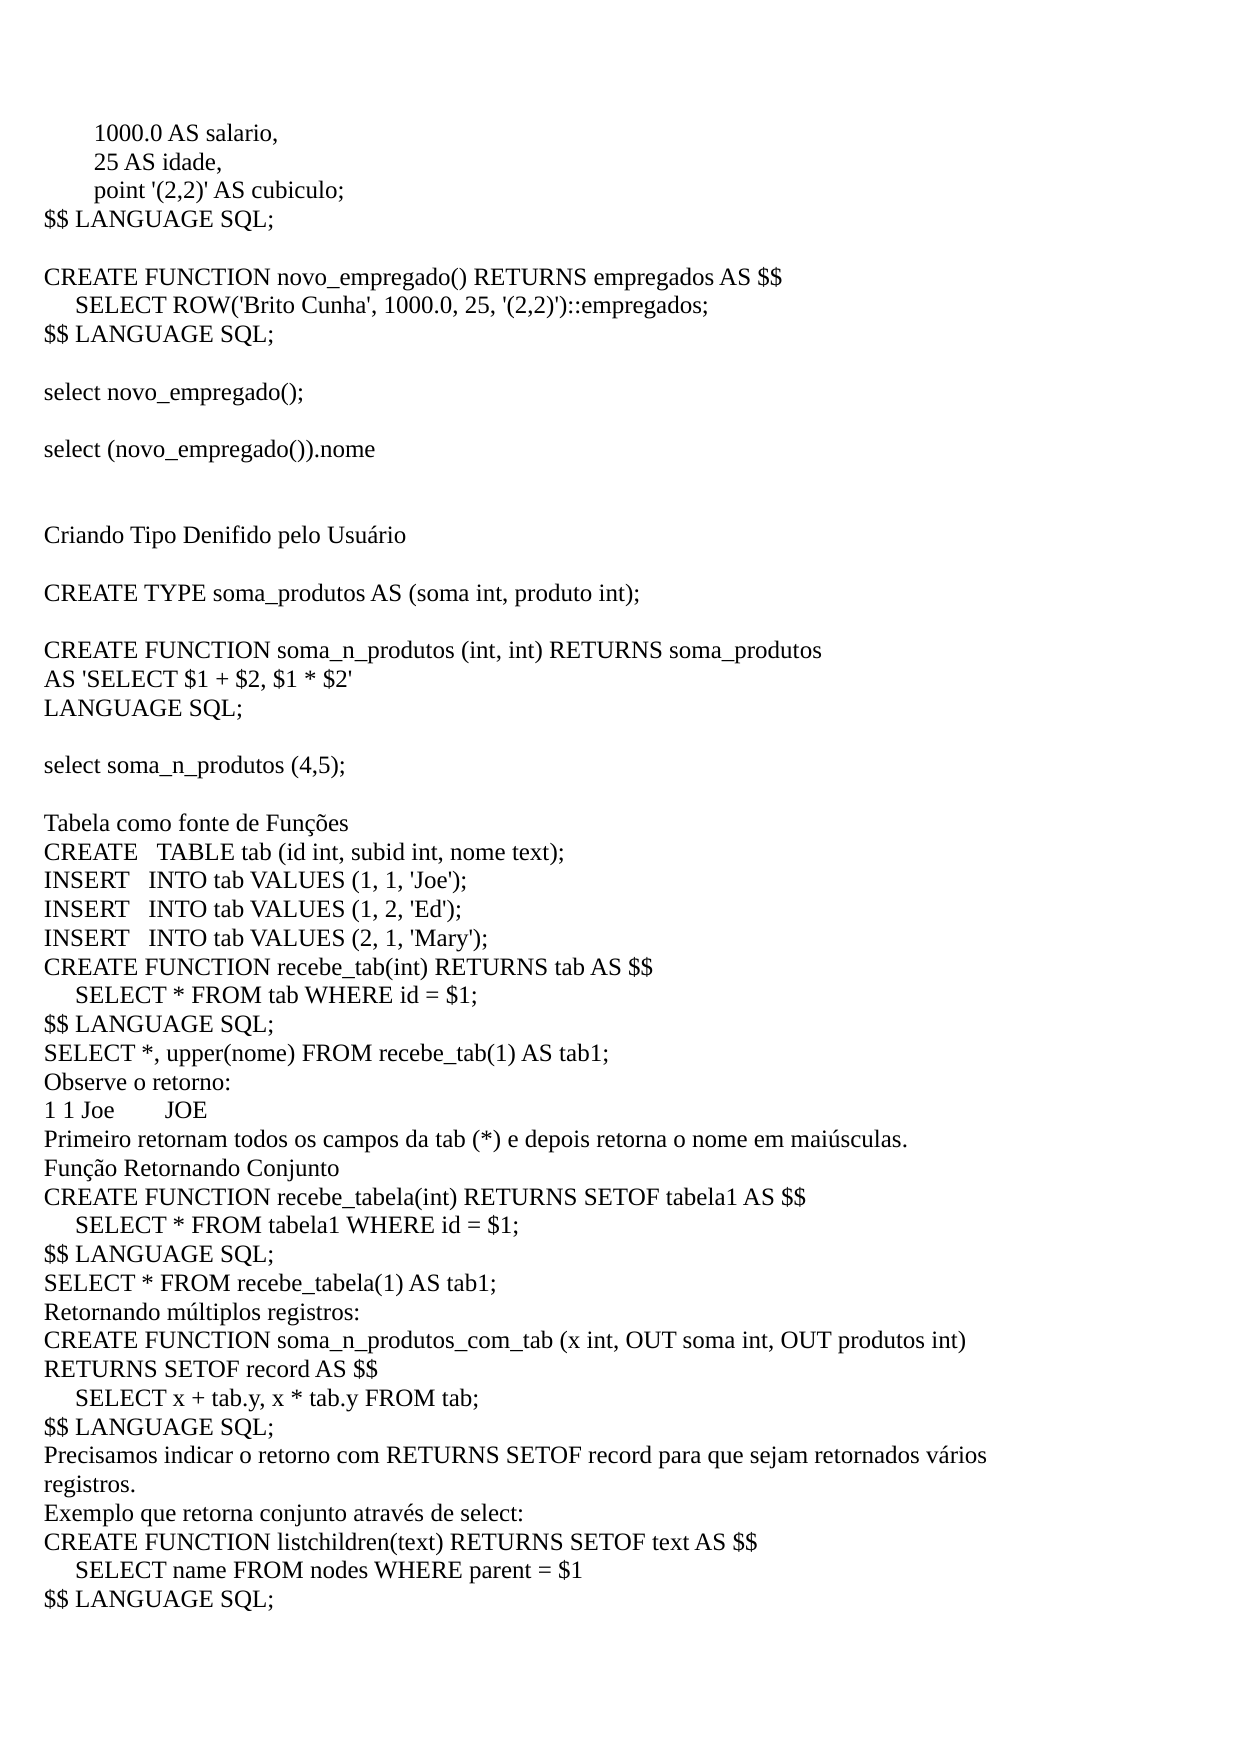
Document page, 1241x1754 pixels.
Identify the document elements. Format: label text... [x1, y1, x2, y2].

text registros. [44, 1469, 1187, 1498]
text CREATE FUNCTION soma_n_produtos_com_tab (x int, OUT soma int, OUT produtos int) [44, 1326, 1187, 1354]
text CREATE FUNCTION recebe_tab(int) RETURNS tab AS $$ [44, 952, 1187, 981]
text $$ LANGUAGE SQL; [44, 319, 1187, 348]
text Exemplo que retorna conjunto através de select: [44, 1498, 1187, 1527]
text 1000.0 AS salario, [44, 118, 1187, 147]
text Primeiro retornam todos os campos da tab (*) e depois retorna o nome em maiúsculas. [44, 1124, 1187, 1153]
text SELECT * FROM tab WHERE id = $1; [44, 981, 1187, 1009]
text CREATE FUNCTION recebe_tabela(int) RETURNS SETOF tabela1 AS $$ [44, 1182, 1187, 1211]
text SELECT *, upper(nome) FROM recebe_tab(1) AS tab1; [44, 1038, 1187, 1067]
text CREATE FUNCTION soma_n_produtos (int, int) RETURNS soma_produtos [44, 636, 1187, 664]
text LANGUAGE SQL; [44, 693, 1187, 722]
text INSERT INTO tab VALUES (2, 1, 'Mary'); [44, 923, 1187, 952]
text $$ LANGUAGE SQL; [44, 1239, 1187, 1268]
text Retornando múltiplos registros: [44, 1297, 1187, 1326]
text SELECT x + tab.y, x * tab.y FROM tab; [44, 1383, 1187, 1412]
text point '(2,2)' AS cubiculo; [44, 176, 1187, 204]
text select novo_empregado(); [44, 377, 1187, 406]
text $$ LANGUAGE SQL; [44, 204, 1187, 233]
text Precisamos indicar o retorno com RETURNS SETOF record para que sejam retornados vários [44, 1441, 1187, 1469]
text Observe o retorno: [44, 1067, 1187, 1096]
text select (novo_empregado()).nome [44, 434, 1187, 463]
text SELECT name FROM nodes WHERE parent = $1 [44, 1556, 1187, 1584]
text INSERT INTO tab VALUES (1, 1, 'Joe'); [44, 866, 1187, 894]
text 1 1 Joe JOE [44, 1096, 1187, 1124]
text select soma_n_produtos (4,5); [44, 751, 1187, 779]
text Tabela como fonte de Funções [44, 808, 1187, 837]
text INSERT INTO tab VALUES (1, 2, 'Ed'); [44, 894, 1187, 923]
text CREATE FUNCTION novo_empregado() RETURNS empregados AS $$ [44, 262, 1187, 291]
text CREATE FUNCTION listchildren(text) RETURNS SETOF text AS $$ [44, 1527, 1187, 1556]
text CREATE TABLE tab (id int, subid int, nome text); [44, 837, 1187, 866]
text RETURNS SETOF record AS $$ [44, 1354, 1187, 1383]
text 25 AS idade, [44, 147, 1187, 176]
text CREATE TYPE soma_produtos AS (soma int, produto int); [44, 578, 1187, 607]
text SELECT * FROM recebe_tabela(1) AS tab1; [44, 1268, 1187, 1297]
text SELECT ROW('Brito Cunha', 1000.0, 25, '(2,2)')::empregados; [44, 291, 1187, 319]
text $$ LANGUAGE SQL; [44, 1412, 1187, 1441]
text $$ LANGUAGE SQL; [44, 1009, 1187, 1038]
text Função Retornando Conjunto [44, 1153, 1187, 1182]
text SELECT * FROM tabela1 WHERE id = $1; [44, 1211, 1187, 1239]
text AS 'SELECT $1 + $2, $1 * $2' [44, 664, 1187, 693]
text Criando Tipo Denifido pelo Usuário [44, 521, 1187, 549]
text $$ LANGUAGE SQL; [44, 1584, 1187, 1613]
